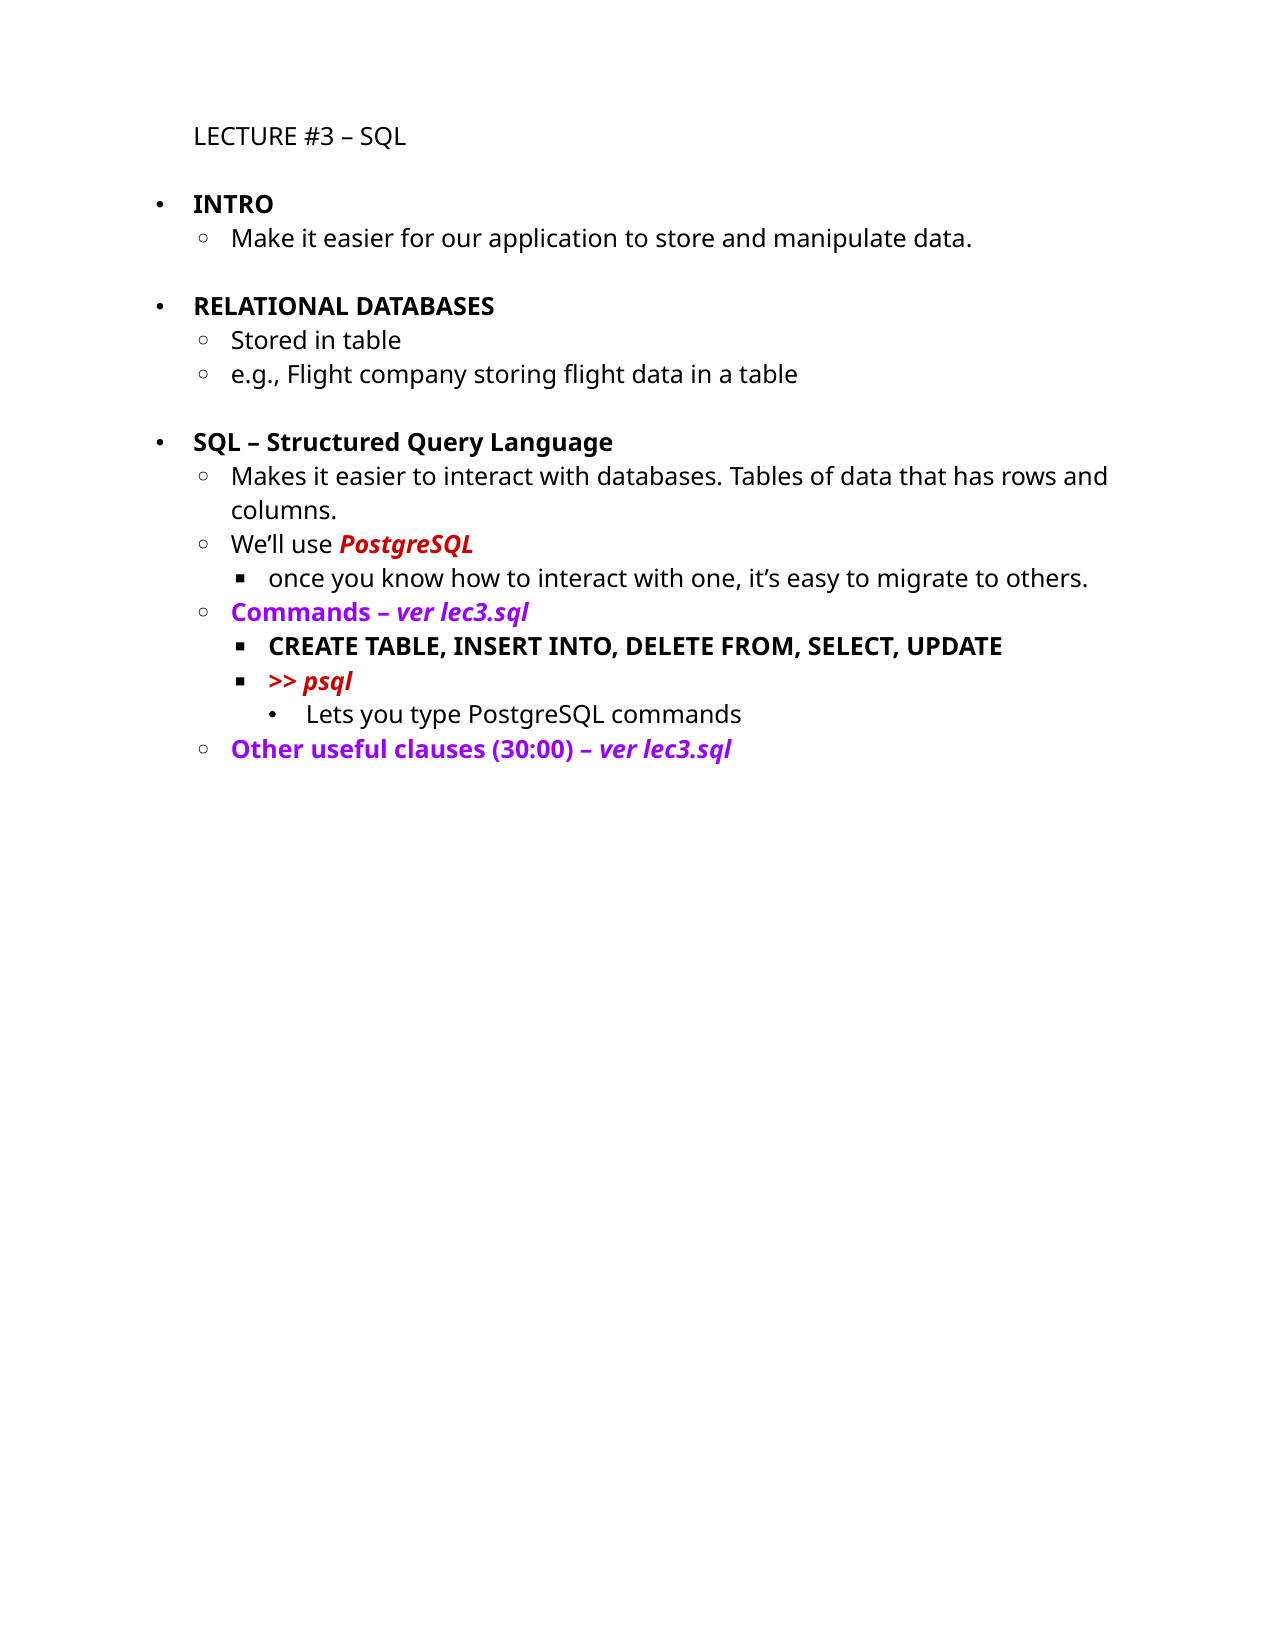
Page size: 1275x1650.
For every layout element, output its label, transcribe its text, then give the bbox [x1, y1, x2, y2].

list CREATE TABLE, INSERT INTO, DELETE FROM, SELECT, UPDATE [231, 629, 1157, 663]
list >> psql [231, 663, 1157, 697]
list LECTURE #3 – SQL [156, 118, 1157, 152]
list Lets you type PostgreSQL commands [268, 697, 1157, 731]
list e.g., Flight company storing flight data in a table [193, 357, 1157, 391]
list Stored in table [193, 322, 1157, 357]
list once you know how to interact with one, it’s easy to migrate to others. [231, 561, 1157, 595]
list We’ll use PostgreSQL [193, 527, 1157, 561]
list RELATIONAL DATABASES [156, 288, 1157, 322]
list Commands – ver lec3.sql [193, 595, 1157, 629]
list SQL – Structured Query Language [156, 425, 1157, 459]
list Makes it easier to interact with databases. Tables of data that has rows and columns. [193, 459, 1157, 527]
list Make it easier for our application to store and manipulate data. [193, 220, 1157, 254]
list INTRO [156, 186, 1157, 220]
list Other useful clauses (30:00) – ver lec3.sql [193, 731, 1157, 765]
